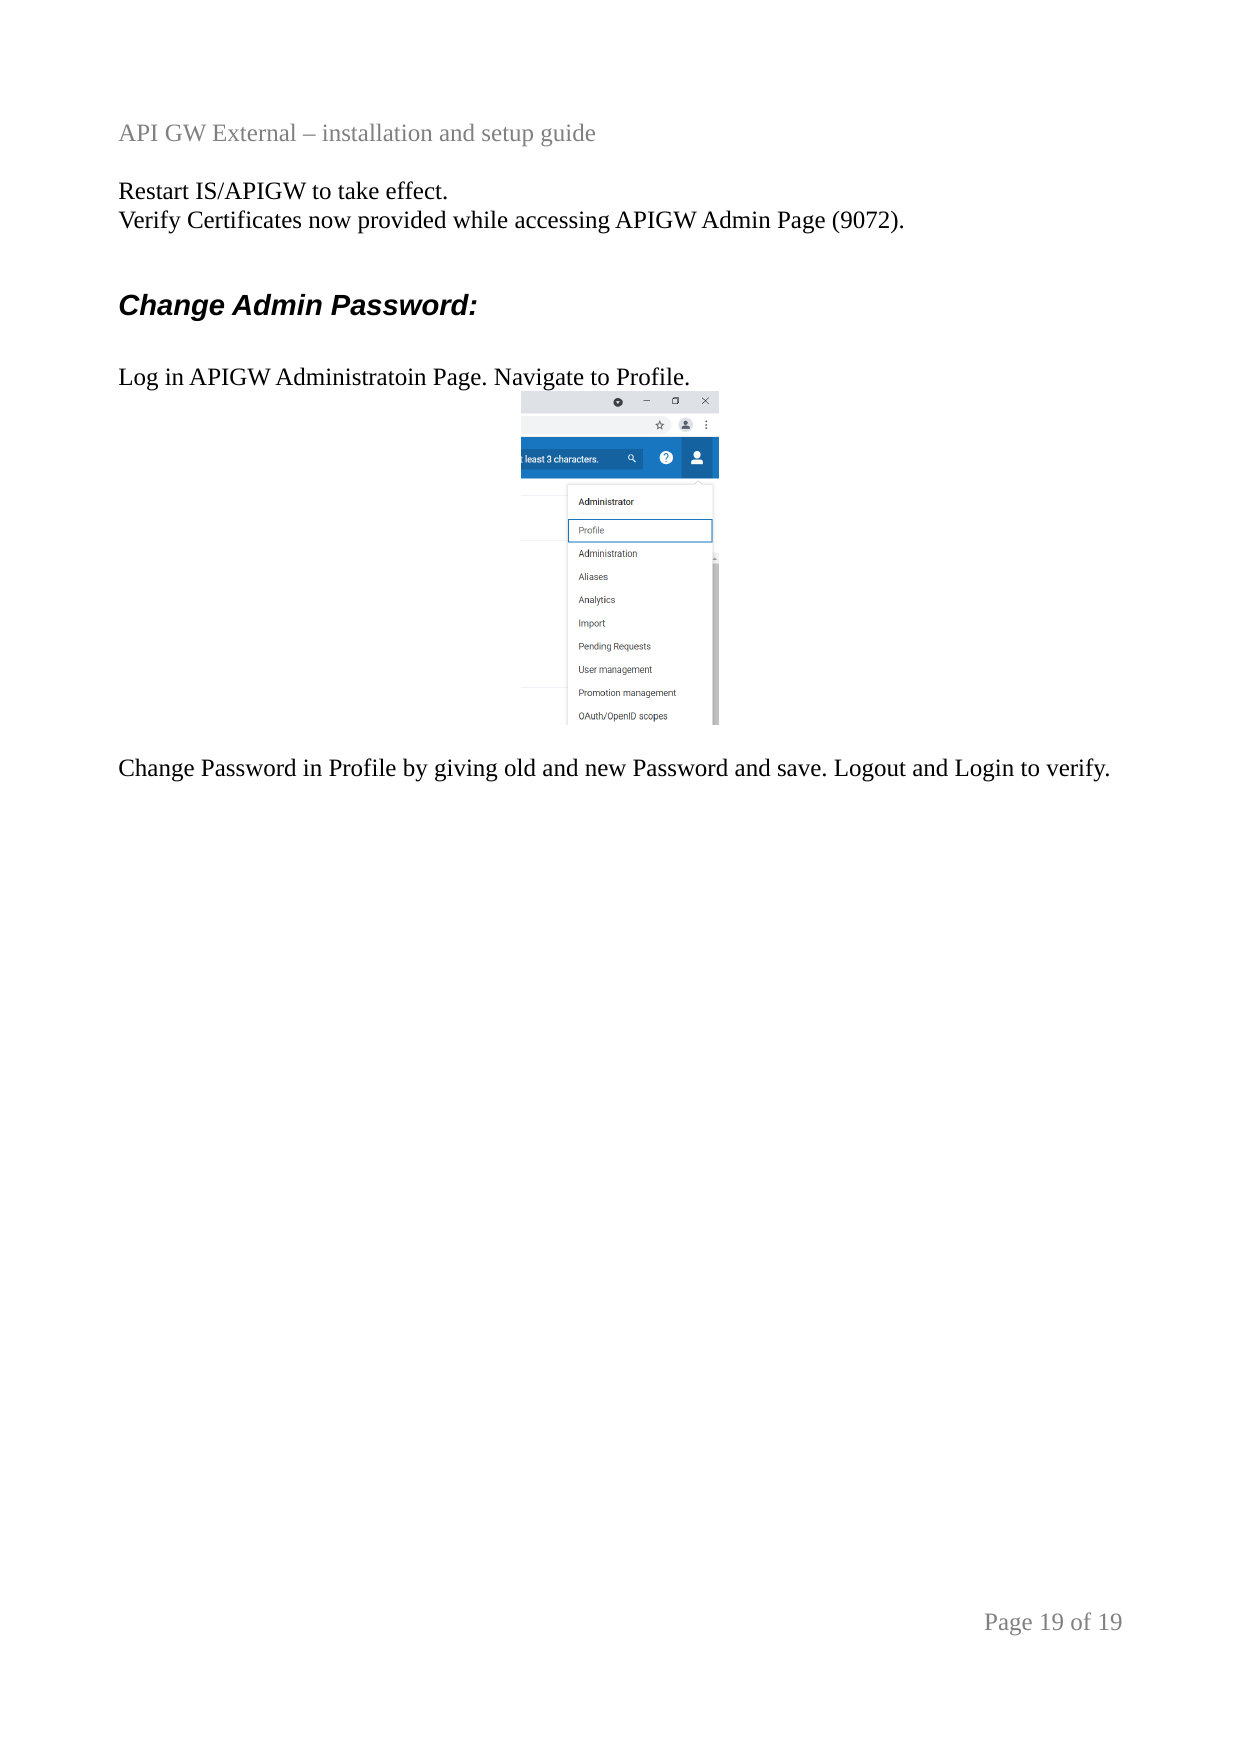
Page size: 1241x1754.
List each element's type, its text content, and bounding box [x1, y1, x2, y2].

text Restart IS/APIGW to take effect. [118, 176, 1122, 205]
text Change Password in Profile by giving old and new Password and save. Logout and Login to verify. [118, 753, 1122, 782]
text Verify Certificates now provided while accessing APIGW Admin Page (9072). [118, 205, 1122, 234]
text Log in APIGW Administratoin Page. Navigate to Profile. [118, 362, 1122, 391]
subtitle Change Admin Password: [118, 288, 1122, 321]
